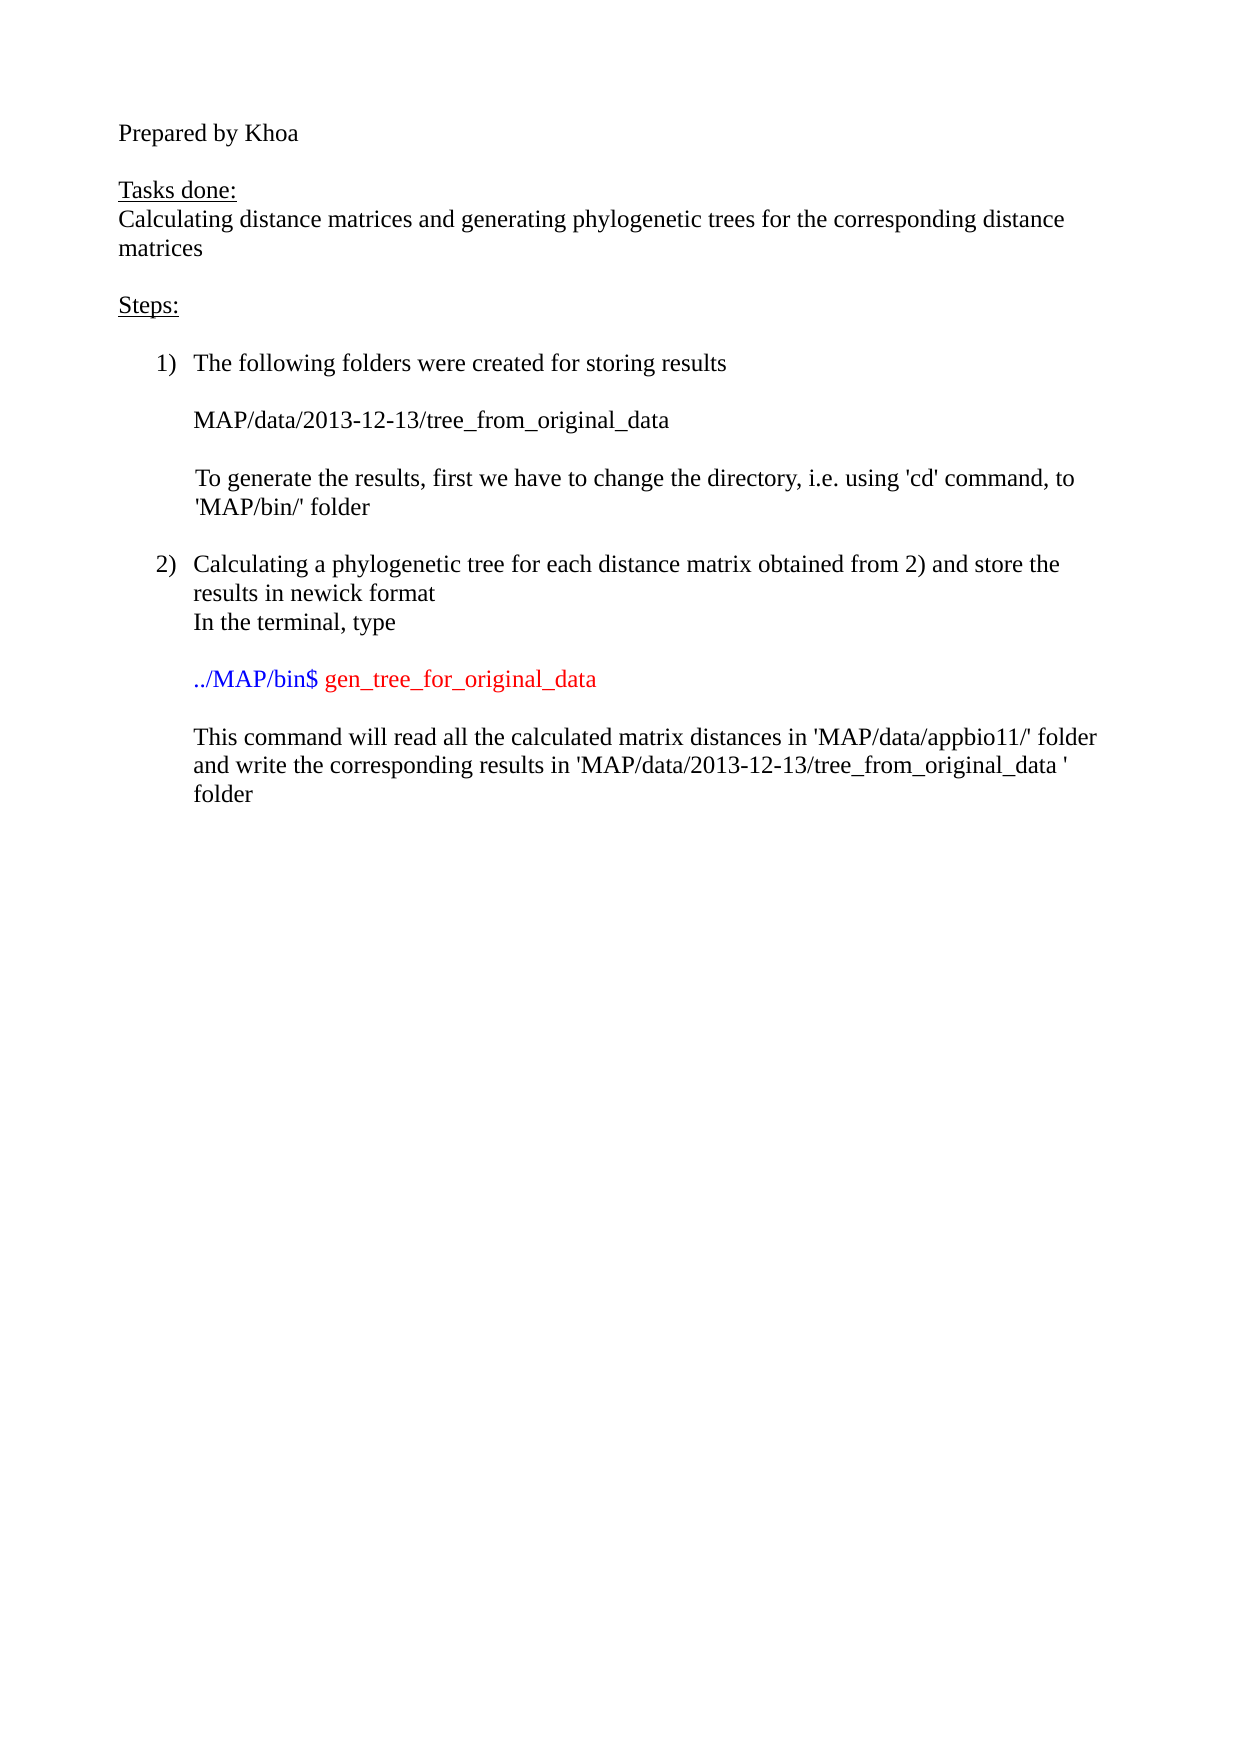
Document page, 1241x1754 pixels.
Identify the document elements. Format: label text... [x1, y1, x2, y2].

text Prepared by Khoa [118, 118, 1122, 147]
text Calculating distance matrices and generating phylogenetic trees for the corresponding distance matrices [118, 204, 1122, 262]
list This command will read all the calculated matrix distances in 'MAP/data/appbio11/' folder and write the corresponding results in 'MAP/data/2013-12-13/tree_from_original_data ' folder [156, 722, 1122, 808]
text Steps: [118, 291, 1122, 319]
list The following folders were created for storing results [156, 348, 1122, 377]
list Calculating a phylogenetic tree for each distance matrix obtained from 2) and store the results in newick format [156, 549, 1122, 607]
list MAP/data/2013-12-13/tree_from_original_data [156, 406, 1122, 434]
text To generate the results, first we have to change the directory, i.e. using 'cd' command, to 'MAP/bin/' folder [195, 463, 1122, 521]
text Tasks done: [118, 176, 1122, 204]
list ../MAP/bin$ gen_tree_for_original_data [156, 664, 1122, 693]
list In the terminal, type [156, 607, 1122, 636]
